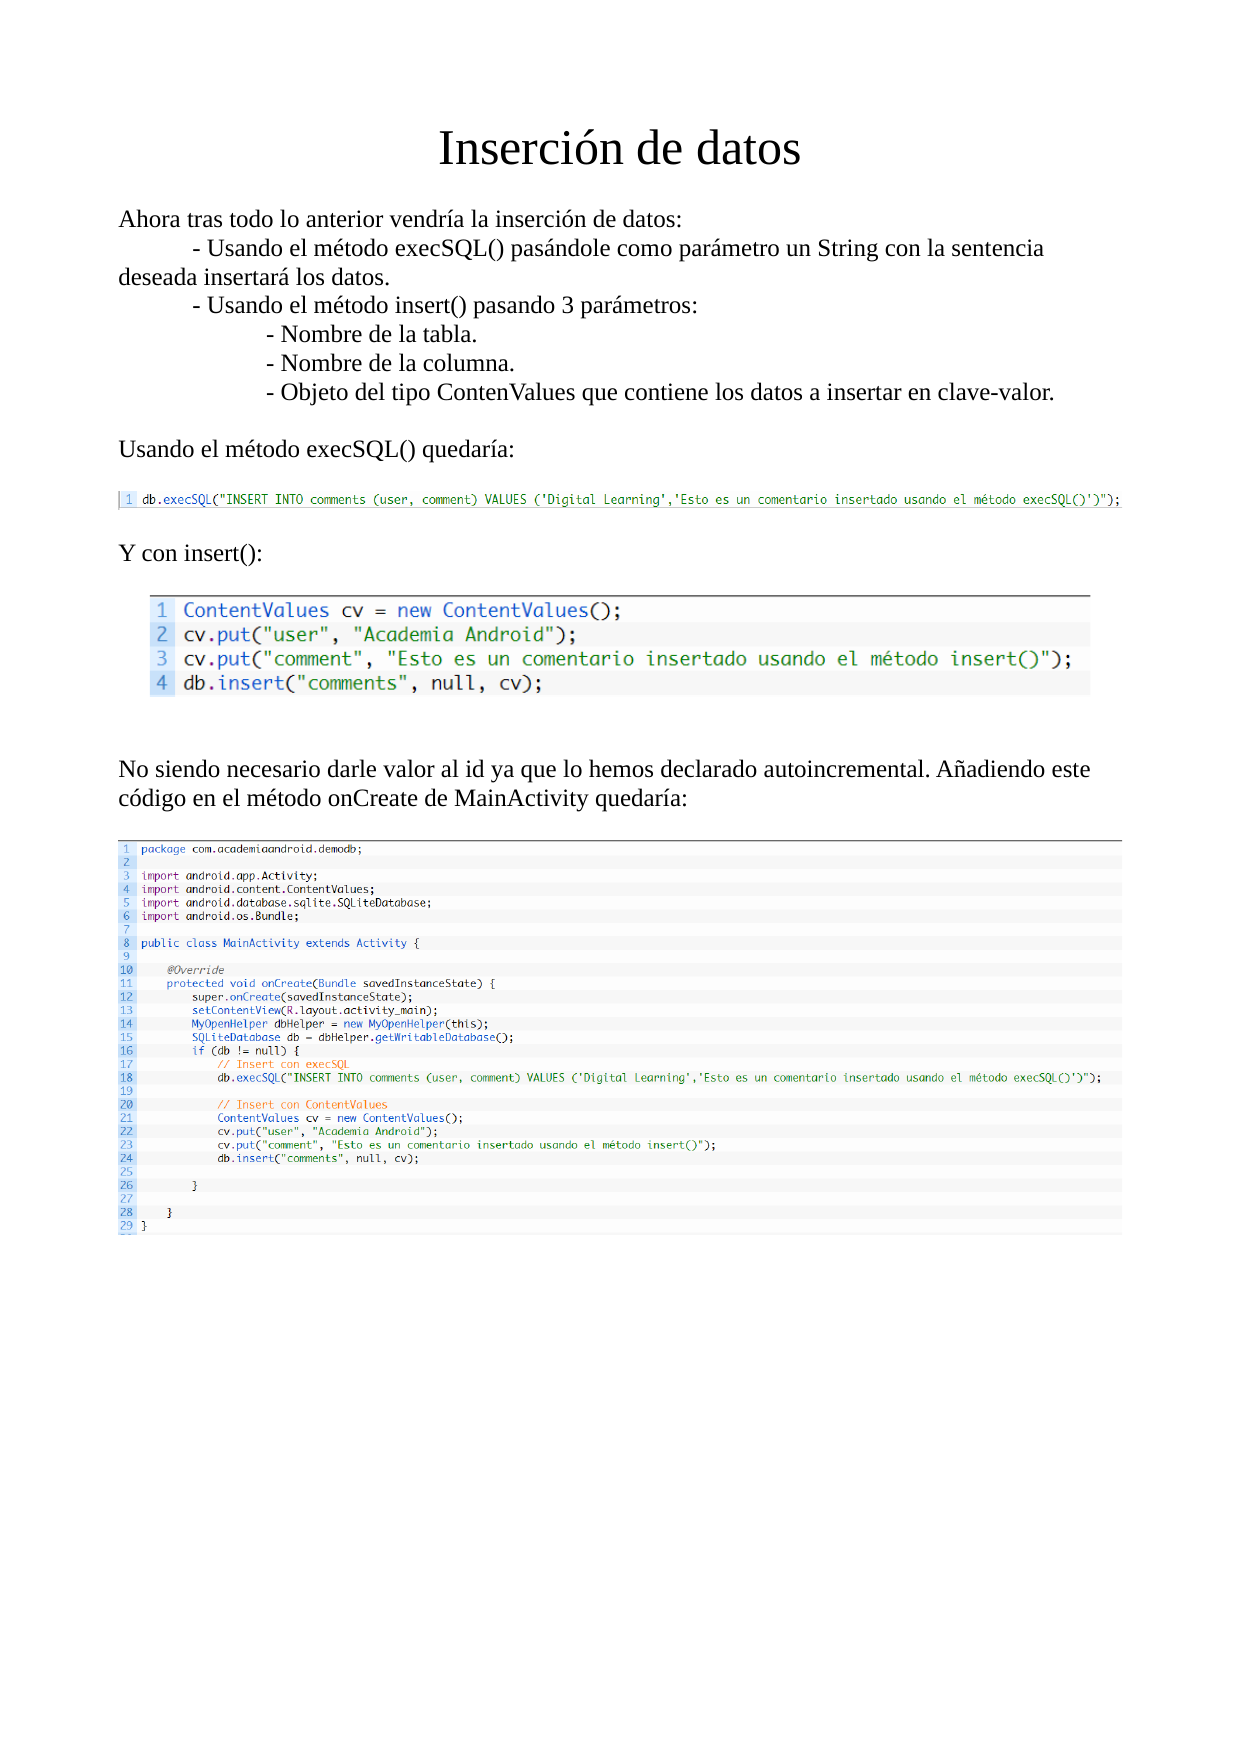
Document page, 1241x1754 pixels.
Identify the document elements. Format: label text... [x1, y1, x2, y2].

text - Usando el método insert() pasando 3 parámetros: [118, 291, 1122, 319]
picture [118, 840, 1123, 1235]
picture [149, 595, 1091, 697]
text - Objeto del tipo ContenValues que contiene los datos a insertar en clave-valor. [118, 377, 1122, 406]
text Ahora tras todo lo anterior vendría la inserción de datos: [118, 204, 1122, 233]
picture [118, 491, 1123, 510]
text - Nombre de la tabla. [118, 319, 1122, 348]
text - Usando el método execSQL() pasándole como parámetro un String con la sentencia deseada insertará los datos. [118, 233, 1122, 291]
text Usando el método execSQL() quedaría: [118, 434, 1122, 463]
text No siendo necesario darle valor al id ya que lo hemos declarado autoincremental. Añadiendo este código en el método onCreate de MainActivity quedaría: [118, 754, 1122, 812]
text - Nombre de la columna. [118, 348, 1122, 377]
text Inserción de datos [118, 118, 1122, 176]
text Y con insert(): [118, 538, 1122, 567]
